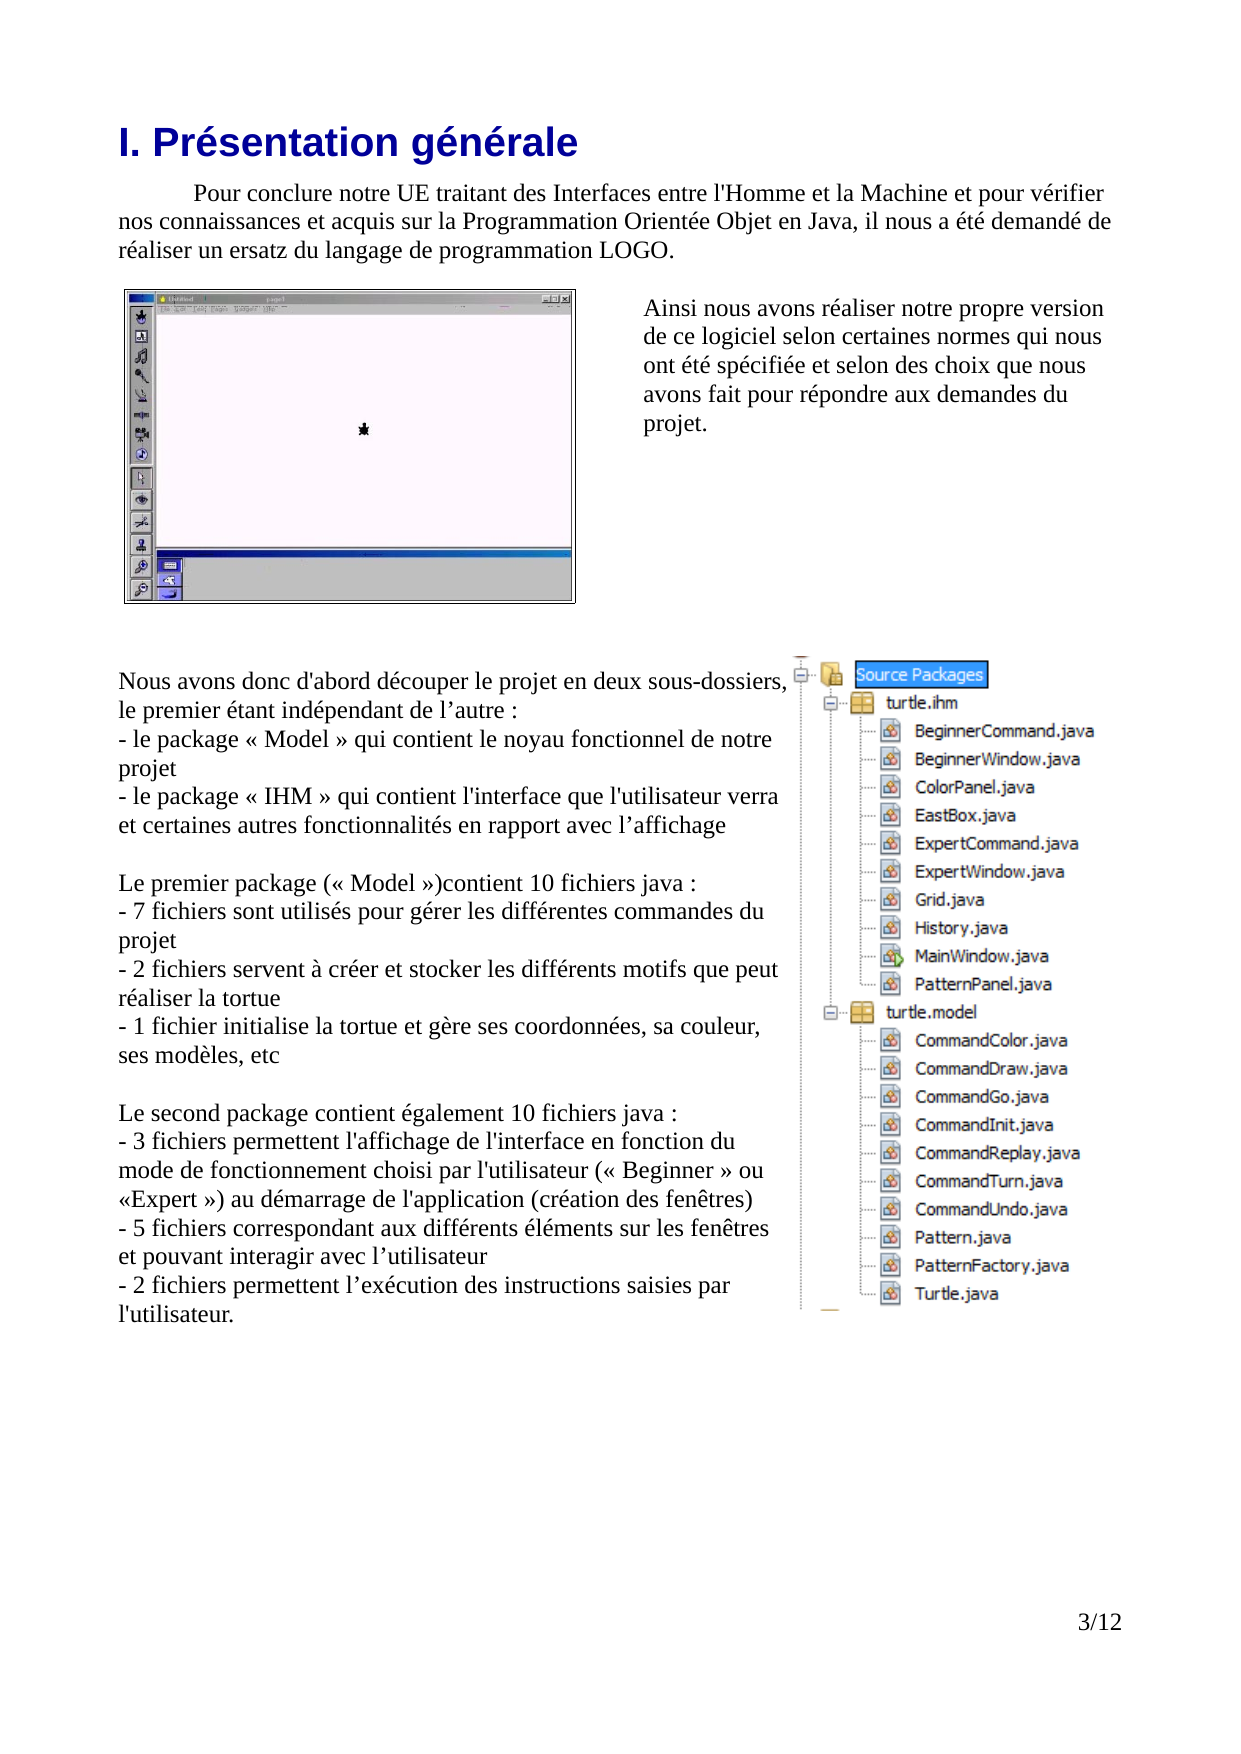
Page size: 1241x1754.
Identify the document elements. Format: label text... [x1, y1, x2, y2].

text - 3 fichiers permettent l'affichage de l'interface en fonction du mode de fonctionnement choisi par l'utilisateur (« Beginner » ou «Expert ») au démarrage de l'application (création des fenêtres) [118, 1126, 791, 1213]
text Nous avons donc d'abord découper le projet en deux sous-dossiers, le premier étant indépendant de l’autre : [118, 666, 791, 724]
text - 1 fichier initialise la tortue et gère ses coordonnées, sa couleur, ses modèles, etc [118, 1011, 791, 1069]
text Le second package contient également 10 fichiers java : [118, 1098, 791, 1126]
text - le package « Model » qui contient le noyau fonctionnel de notre projet [118, 724, 791, 781]
text Ainsi nous avons réaliser notre propre version de ce logiciel selon certaines normes qui nous ont été spécifiée et selon des choix que nous avons fait pour répondre aux demandes du projet. [576, 293, 1122, 436]
text - le package « IHM » qui contient l'interface que l'utilisateur verra et certaines autres fonctionnalités en rapport avec l’affichage [118, 781, 791, 839]
text Le premier package (« Model »)contient 10 fichiers java : [118, 868, 791, 896]
picture [791, 656, 1116, 1311]
text - 7 fichiers sont utilisés pour gérer les différentes commandes du projet [118, 896, 791, 954]
text - 5 fichiers correspondant aux différents éléments sur les fenêtres et pouvant interagir avec l’utilisateur [118, 1213, 791, 1270]
text - 2 fichiers permettent l’exécution des instructions saisies par l'utilisateur. [118, 1270, 1122, 1328]
picture [126, 291, 572, 601]
text Pour conclure notre UE traitant des Interfaces entre l'Homme et la Machine et pour vérifier nos connaissances et acquis sur la Programmation Orientée Objet en Java, il nous a été demandé de réaliser un ersatz du langage de programmation LOGO. [118, 178, 1122, 264]
text - 2 fichiers servent à créer et stocker les différents motifs que peut réaliser la tortue [118, 954, 791, 1011]
subtitle I. Présentation générale [118, 118, 1122, 165]
